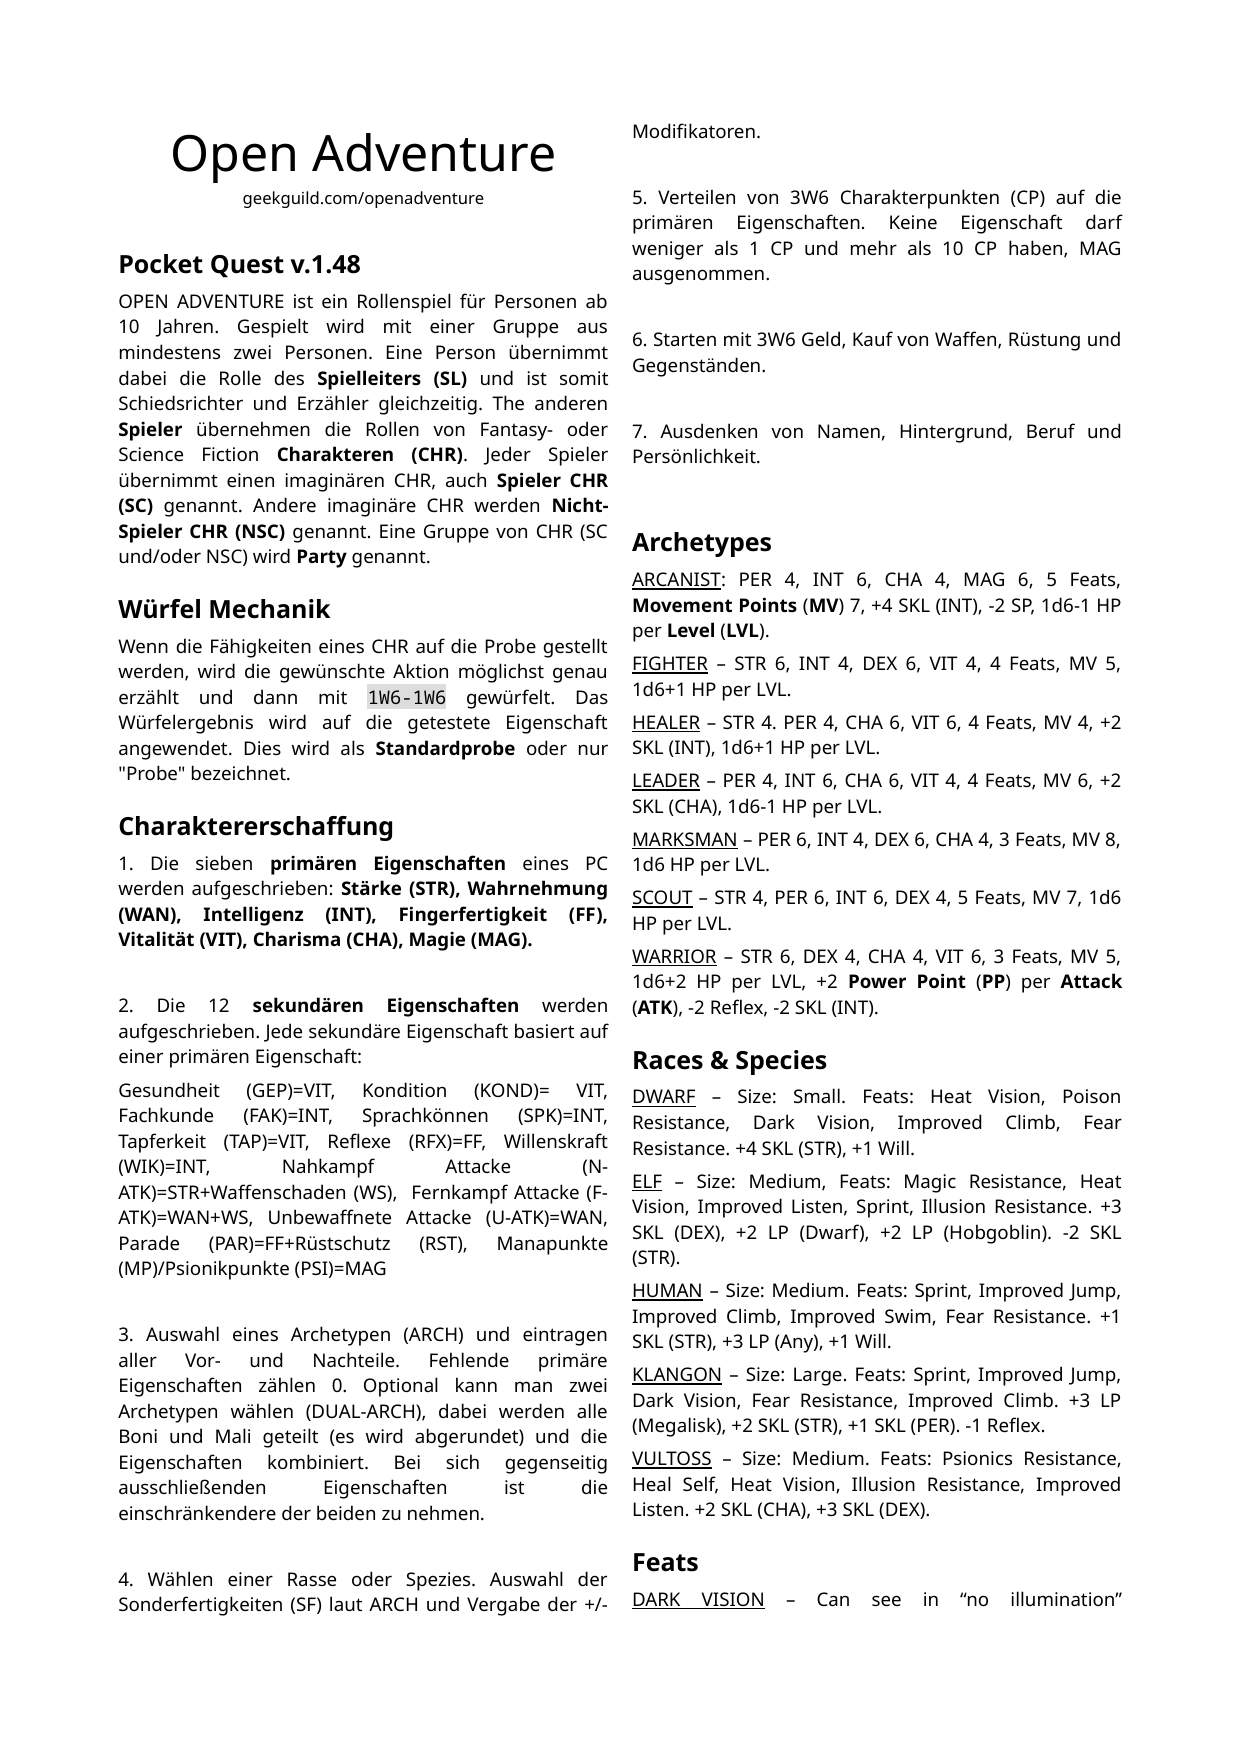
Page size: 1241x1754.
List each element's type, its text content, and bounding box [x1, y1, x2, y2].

text 6. Starten mit 3W6 Geld, Kauf von Waffen, Rüstung und Gegenständen. [632, 327, 1122, 378]
subtitle Charaktererschaffung [118, 809, 608, 843]
text Open Adventure [118, 118, 608, 186]
text ELF – Size: Medium, Feats: Magic Resistance, Heat Vision, Improved Listen, Sprint, Illusion Resistance. +3 SKL (DEX), +2 LP (Dwarf), +2 LP (Hobgoblin). -2 SKL (STR). [632, 1168, 1122, 1270]
text FIGHTER – STR 6, INT 4, DEX 6, VIT 4, 4 Feats, MV 5, 1d6+1 HP per LVL. [632, 651, 1122, 702]
text Modifikatoren. [632, 118, 1122, 144]
text OPEN ADVENTURE ist ein Rollenspiel für Personen ab 10 Jahren. Gespielt wird mit einer Gruppe aus mindestens zwei Personen. Eine Person übernimmt dabei die Rolle des Spielleiters (SL) und ist somit Schiedsrichter und Erzähler gleichzeitig. The anderen Spieler übernehmen die Rollen von Fantasy- oder Science Fiction Charakteren (CHR). Jeder Spieler übernimmt einen imaginären CHR, auch Spieler CHR (SC) genannt. Andere imaginäre CHR werden Nicht-Spieler CHR (NSC) genannt. Eine Gruppe von CHR (SC und/oder NSC) wird Party genannt. [118, 288, 608, 569]
text 5. Verteilen von 3W6 Charakterpunkten (CP) auf die primären Eigenschaften. Keine Eigenschaft darf weniger als 1 CP und mehr als 10 CP haben, MAG ausgenommen. [632, 184, 1122, 286]
text ARCANIST: PER 4, INT 6, CHA 4, MAG 6, 5 Feats, Movement Points (MV) 7, +4 SKL (INT), -2 SP, 1d6-1 HP per Level (LVL). [632, 566, 1122, 643]
subtitle Archetypes [632, 525, 1122, 559]
text SCOUT – STR 4, PER 6, INT 6, DEX 4, 5 Feats, MV 7, 1d6 HP per LVL. [632, 885, 1122, 936]
text 2. Die 12 sekundären Eigenschaften werden aufgeschrieben. Jede sekundäre Eigenschaft basiert auf einer primären Eigenschaft: [118, 993, 608, 1069]
subtitle Feats [632, 1545, 1122, 1579]
text 3. Auswahl eines Archetypen (ARCH) und eintragen aller Vor- und Nachteile. Fehlende primäre Eigenschaften zählen 0. Optional kann man zwei Archetypen wählen (DUAL-ARCH), dabei werden alle Boni und Mali geteilt (es wird abgerundet) und die Eigenschaften kombiniert. Bei sich gegenseitig ausschließenden Eigenschaften ist die einschränkendere der beiden zu nehmen. [118, 1322, 608, 1526]
text Wenn die Fähigkeiten eines CHR auf die Probe gestellt werden, wird die gewünschte Aktion möglichst genau erzählt und dann mit 1W6-1W6 gewürfelt. Das Würfelergebnis wird auf die getestete Eigenschaft angewendet. Dies wird als Standardprobe oder nur "Probe" bezeichnet. [118, 633, 608, 786]
text DARK VISION – Can see in “no illumination” [632, 1586, 1122, 1612]
text VULTOSS – Size: Medium. Feats: Psionics Resistance, Heal Self, Heat Vision, Illusion Resistance, Improved Listen. +2 SKL (CHA), +3 SKL (DEX). [632, 1446, 1122, 1522]
text KLANGON – Size: Large. Feats: Sprint, Improved Jump, Dark Vision, Fear Resistance, Improved Climb. +3 LP (Megalisk), +2 SKL (STR), +1 SKL (PER). -1 Reflex. [632, 1362, 1122, 1438]
subtitle Pocket Quest v.1.48 [118, 247, 608, 281]
subtitle Races & Species [632, 1042, 1122, 1076]
text Gesundheit (GEP)=VIT, Kondition (KOND)= VIT, Fachkunde (FAK)=INT, Sprachkönnen (SPK)=INT, Tapferkeit (TAP)=VIT, Reflexe (RFX)=FF, Willenskraft (WIK)=INT, Nahkampf Attacke (N-ATK)=STR+Waffenschaden (WS), Fernkampf Attacke (F-ATK)=WAN+WS, Unbewaffnete Attacke (U-ATK)=WAN, Parade (PAR)=FF+Rüstschutz (RST), Manapunkte (MP)/Psionikpunkte (PSI)=MAG [118, 1077, 608, 1281]
text geekguild.com/openadventure [118, 186, 608, 232]
text 1. Die sieben primären Eigenschaften eines PC werden aufgeschrieben: Stärke (STR), Wahrnehmung (WAN), Intelligenz (INT), Fingerfertigkeit (FF), Vitalität (VIT), Charisma (CHA), Magie (MAG). [118, 850, 608, 952]
text LEADER – PER 4, INT 6, CHA 6, VIT 4, 4 Feats, MV 6, +2 SKL (CHA), 1d6-1 HP per LVL. [632, 768, 1122, 819]
text DWARF – Size: Small. Feats: Heat Vision, Poison Resistance, Dark Vision, Improved Climb, Fear Resistance. +4 SKL (STR), +1 Will. [632, 1084, 1122, 1160]
text 4. Wählen einer Rasse oder Spezies. Auswahl der Sonderfertigkeiten (SF) laut ARCH und Vergabe der +/- [118, 1566, 608, 1617]
text WARRIOR – STR 6, DEX 4, CHA 4, VIT 6, 3 Feats, MV 5, 1d6+2 HP per LVL, +2 Power Point (PP) per Attack (ATK), -2 Reflex, -2 SKL (INT). [632, 943, 1122, 1020]
text MARKSMAN – PER 6, INT 4, DEX 6, CHA 4, 3 Feats, MV 8, 1d6 HP per LVL. [632, 826, 1122, 877]
text 7. Ausdenken von Namen, Hintergrund, Beruf und Persönlichkeit. [632, 418, 1122, 469]
subtitle Würfel Mechanik [118, 591, 608, 626]
text HUMAN – Size: Medium. Feats: Sprint, Improved Jump, Improved Climb, Improved Swim, Fear Resistance. +1 SKL (STR), +3 LP (Any), +1 Will. [632, 1277, 1122, 1354]
text HEALER – STR 4. PER 4, CHA 6, VIT 6, 4 Feats, MV 4, +2 SKL (INT), 1d6+1 HP per LVL. [632, 709, 1122, 760]
